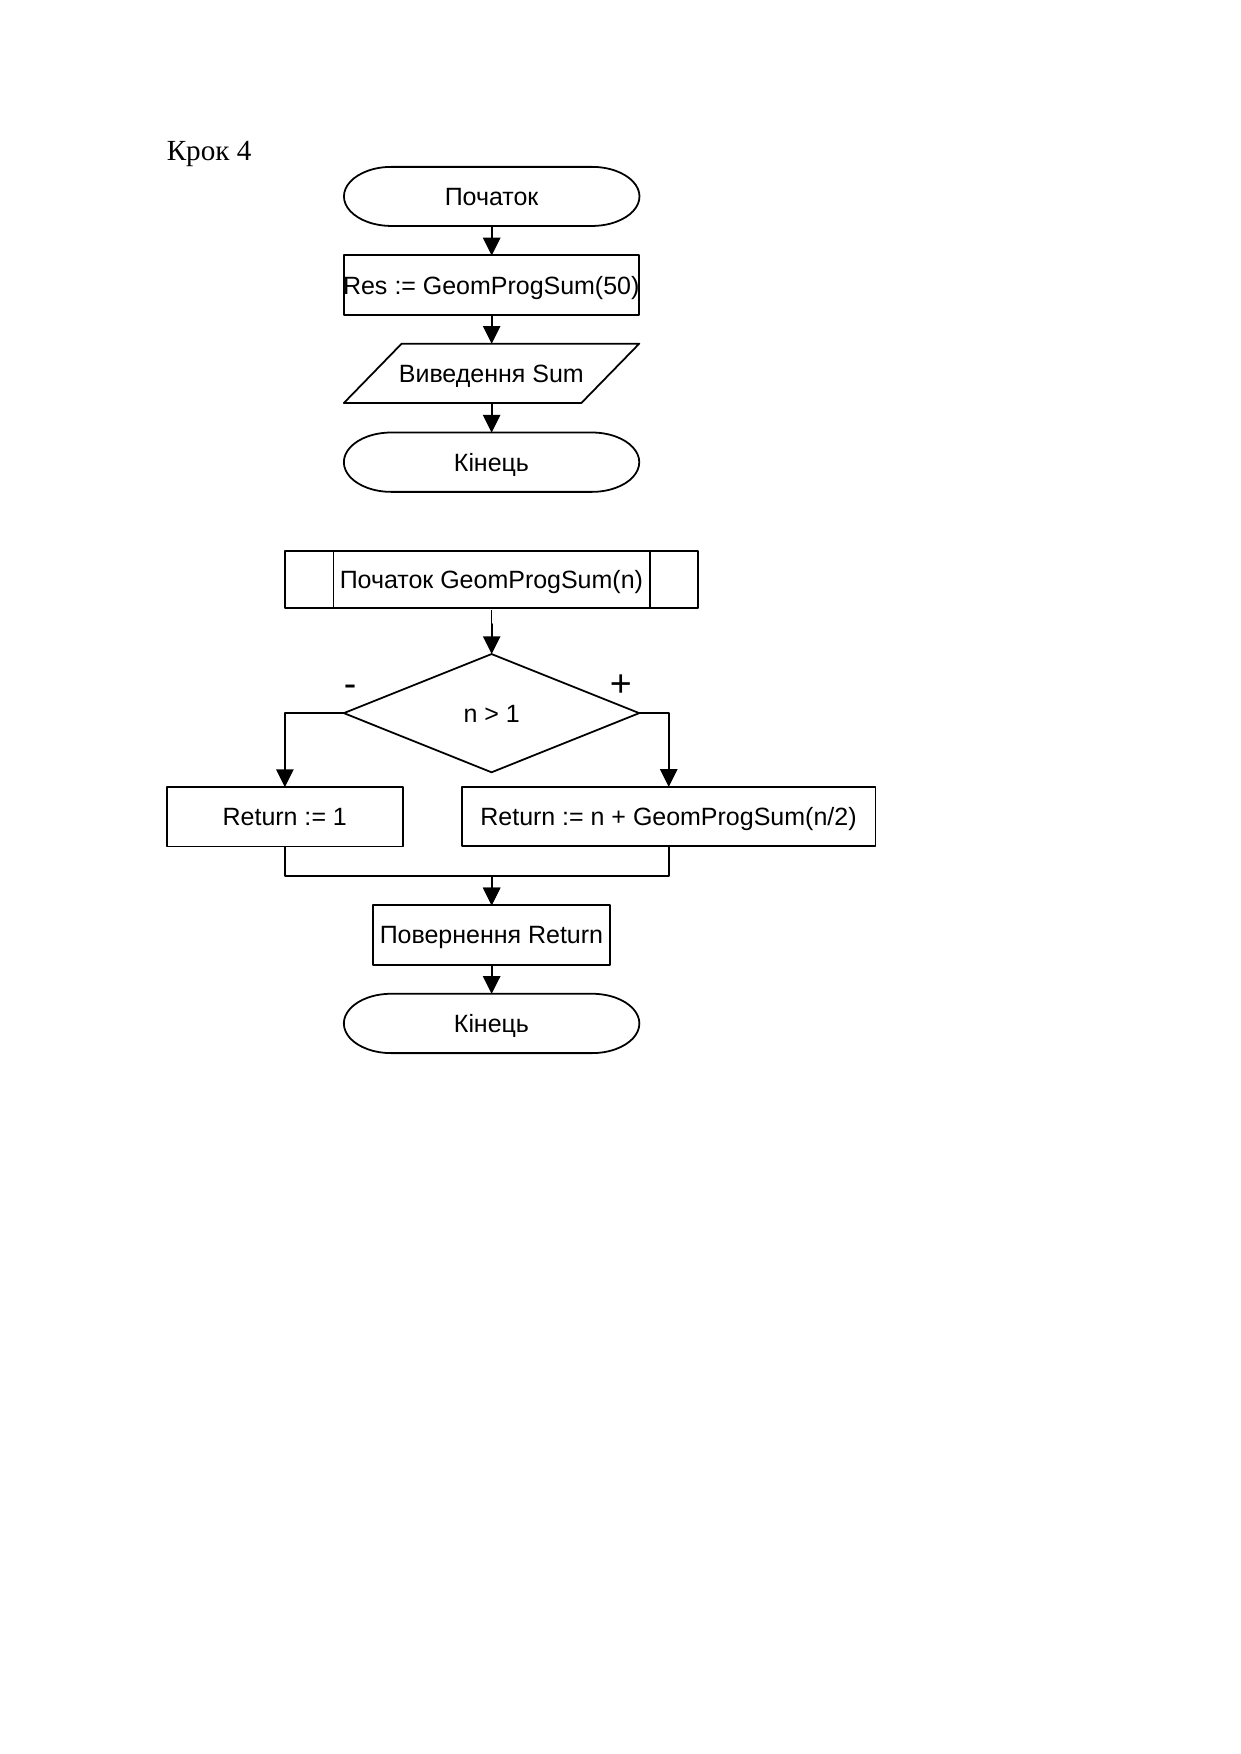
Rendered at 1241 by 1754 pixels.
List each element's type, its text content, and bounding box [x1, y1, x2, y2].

text Крок 4 [167, 133, 1163, 167]
